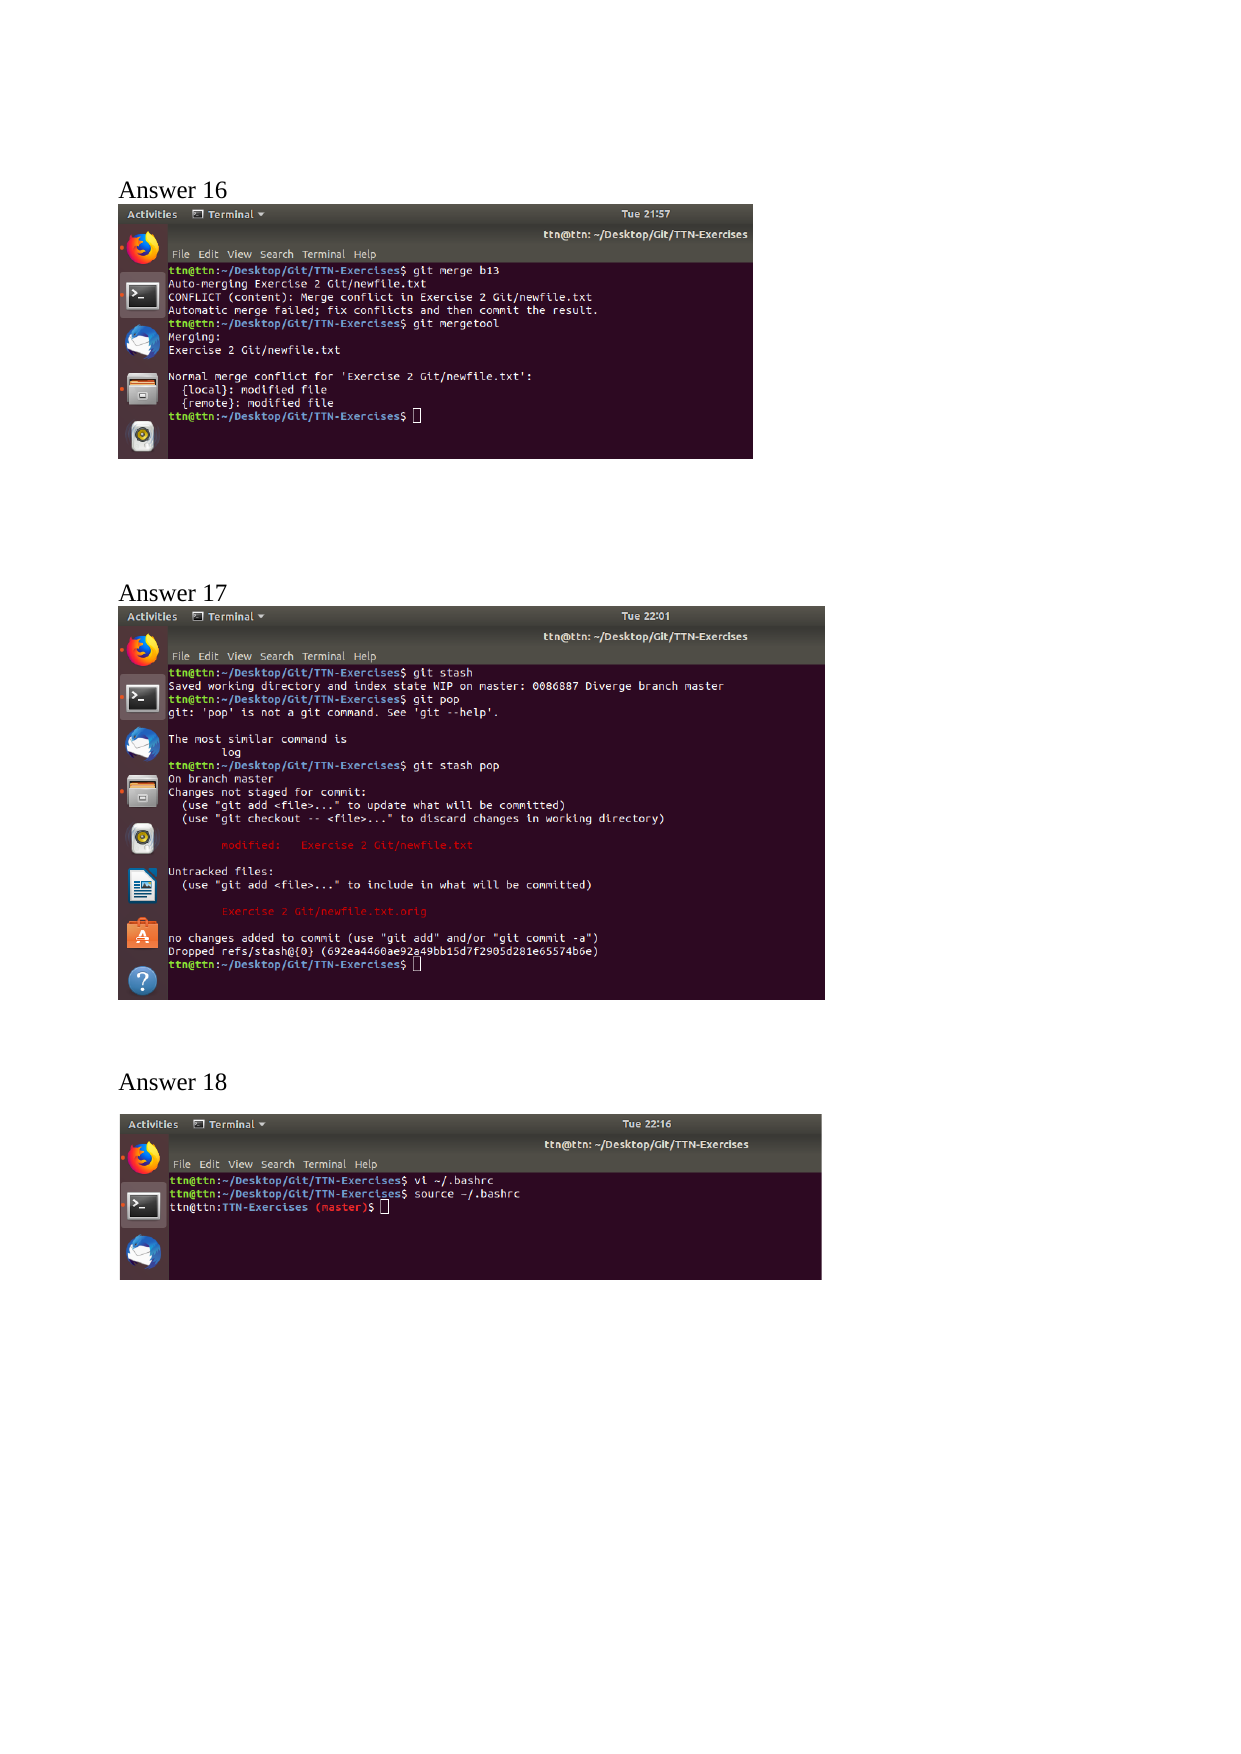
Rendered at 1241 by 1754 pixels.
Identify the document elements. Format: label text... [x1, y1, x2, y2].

picture [118, 606, 825, 1000]
text Answer 16 [118, 176, 1122, 204]
text Answer 18 [118, 1067, 1122, 1096]
text Answer 17 [118, 578, 1122, 607]
picture [118, 204, 753, 459]
